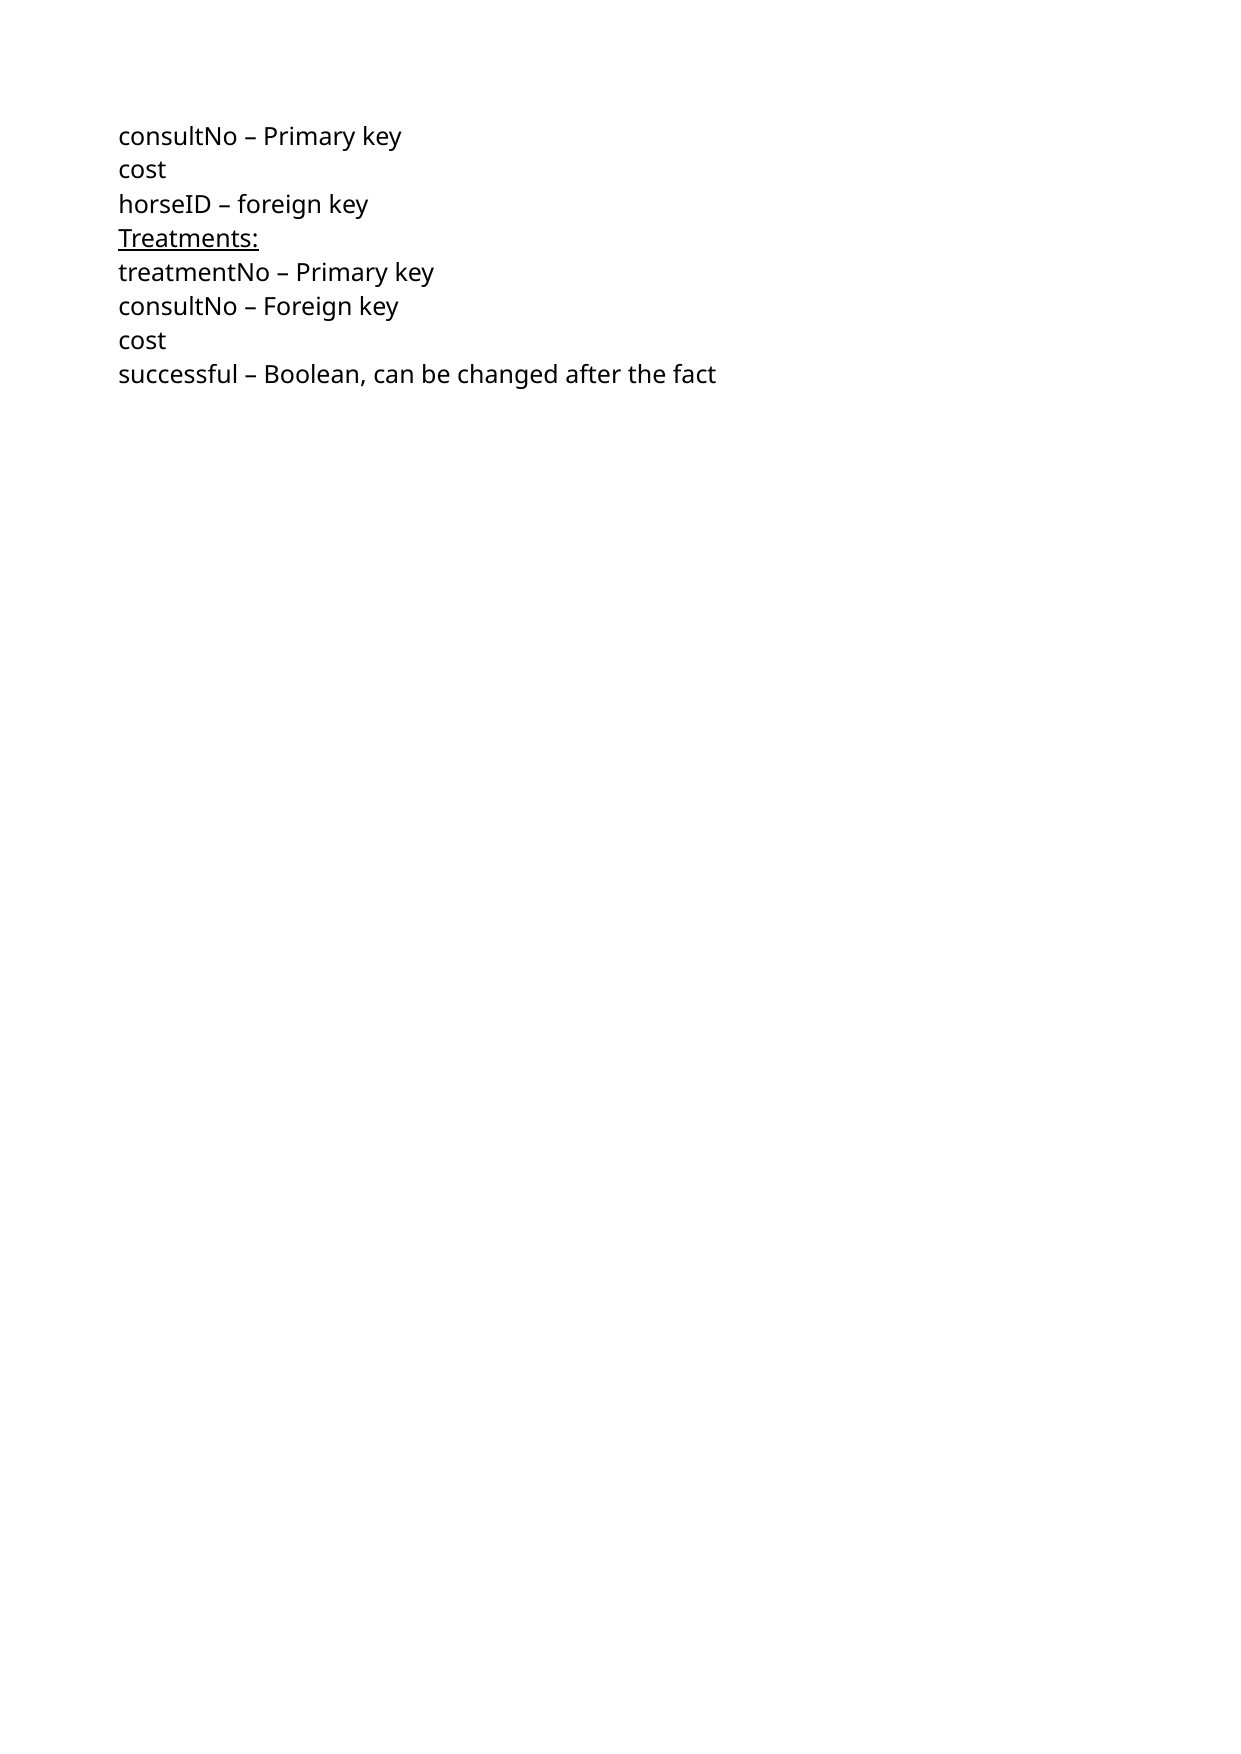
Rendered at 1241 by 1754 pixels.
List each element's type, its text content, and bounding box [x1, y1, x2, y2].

text horseID – foreign key [118, 186, 1122, 220]
text treatmentNo – Primary key [118, 254, 1122, 288]
text consultNo – Primary key [118, 118, 1122, 152]
text successful – Boolean, can be changed after the fact [118, 357, 1122, 391]
text consultNo – Foreign key [118, 288, 1122, 322]
text Treatments: [118, 220, 1122, 254]
text cost [118, 322, 1122, 357]
text cost [118, 152, 1122, 186]
